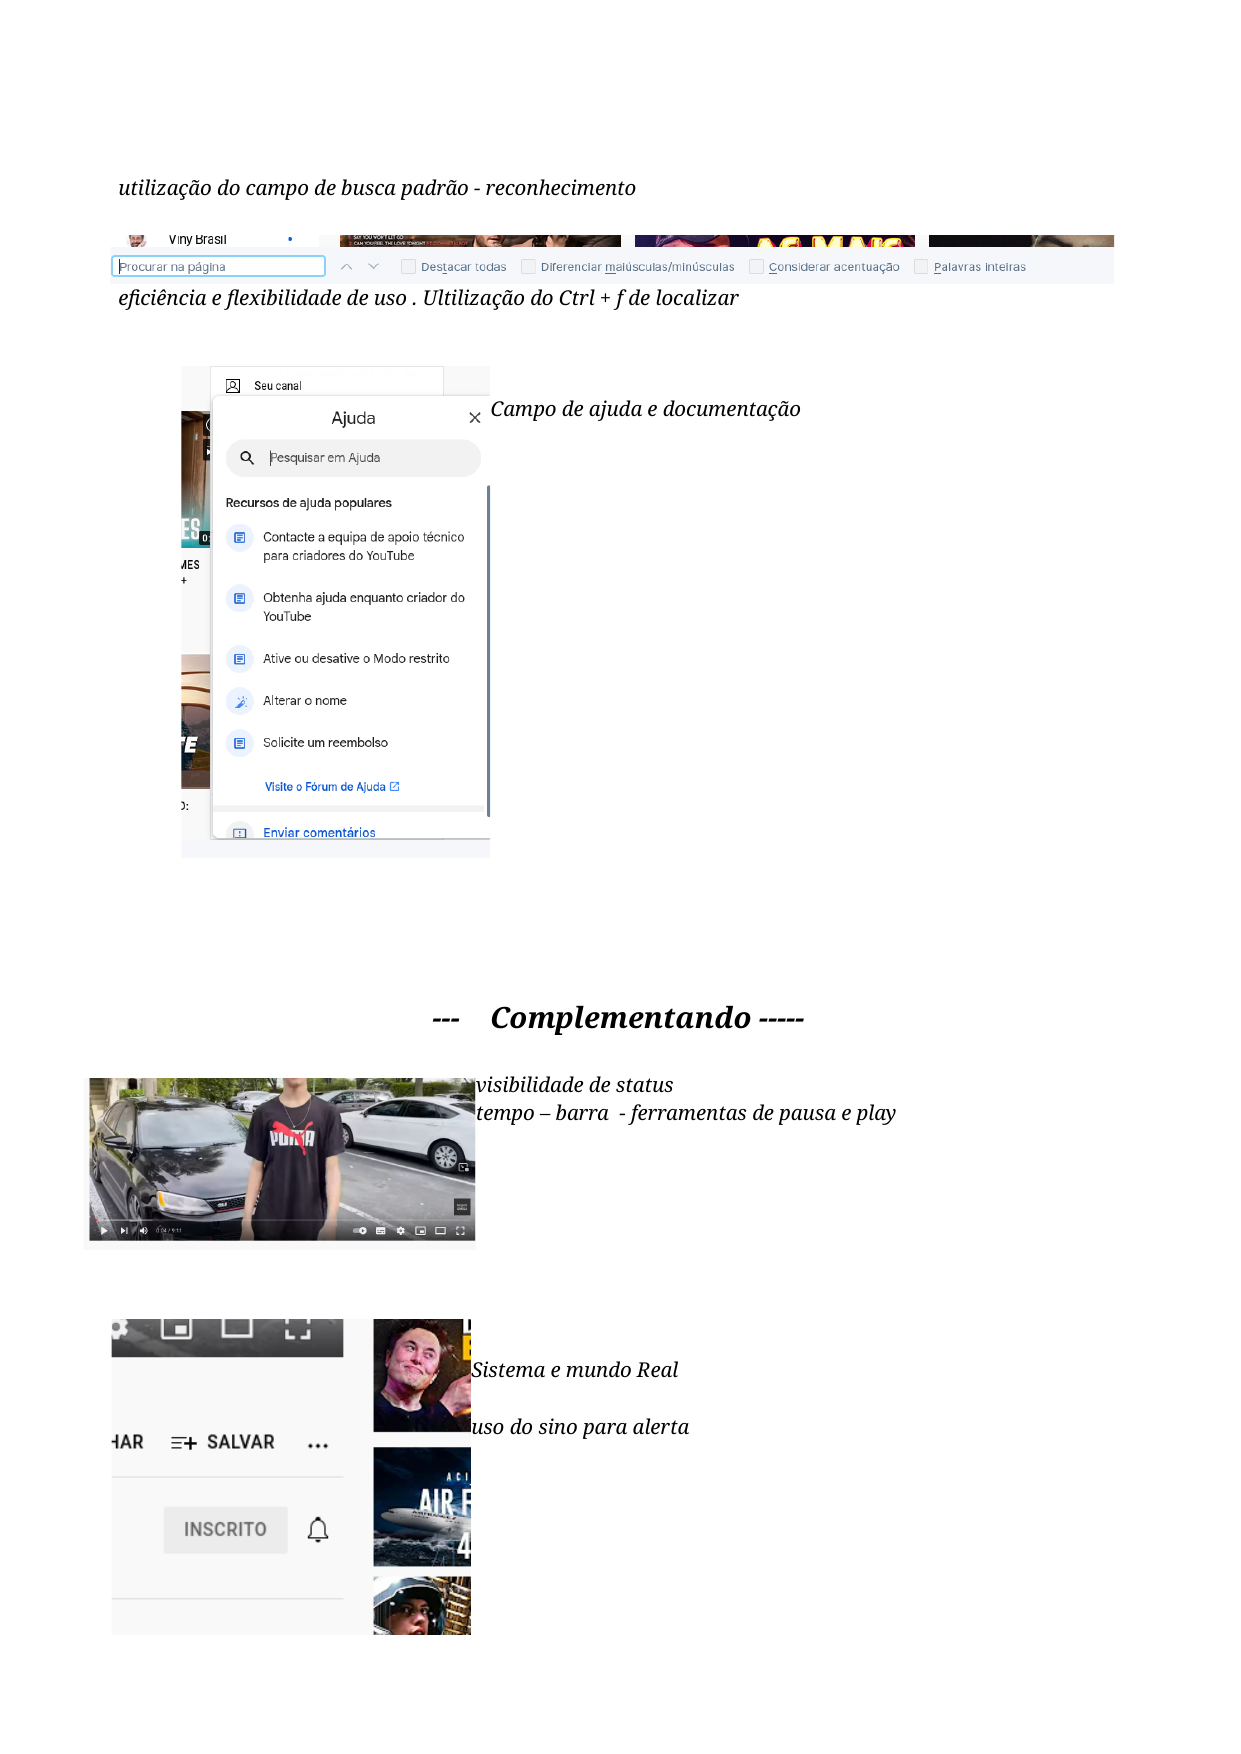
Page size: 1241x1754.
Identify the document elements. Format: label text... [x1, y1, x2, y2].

picture [83, 1078, 476, 1250]
text Campo de ajuda e documentação [491, 394, 1122, 422]
picture [111, 1319, 471, 1635]
text utilização do campo de busca padrão - reconhecimento [118, 173, 1122, 201]
text tempo – barra - ferramentas de pausa e play [476, 1098, 1122, 1126]
text --- Complementando ----- [118, 997, 1122, 1037]
picture [181, 366, 491, 858]
text [118, 394, 181, 422]
text Sistema e mundo Real [471, 1356, 1122, 1383]
text visibilidade de status [118, 1070, 1122, 1098]
text uso do sino para alerta [471, 1412, 1122, 1440]
picture [110, 235, 1115, 284]
text eficiência e flexibilidade de uso . Ultilização do Ctrl + f de localizar [118, 229, 1122, 311]
